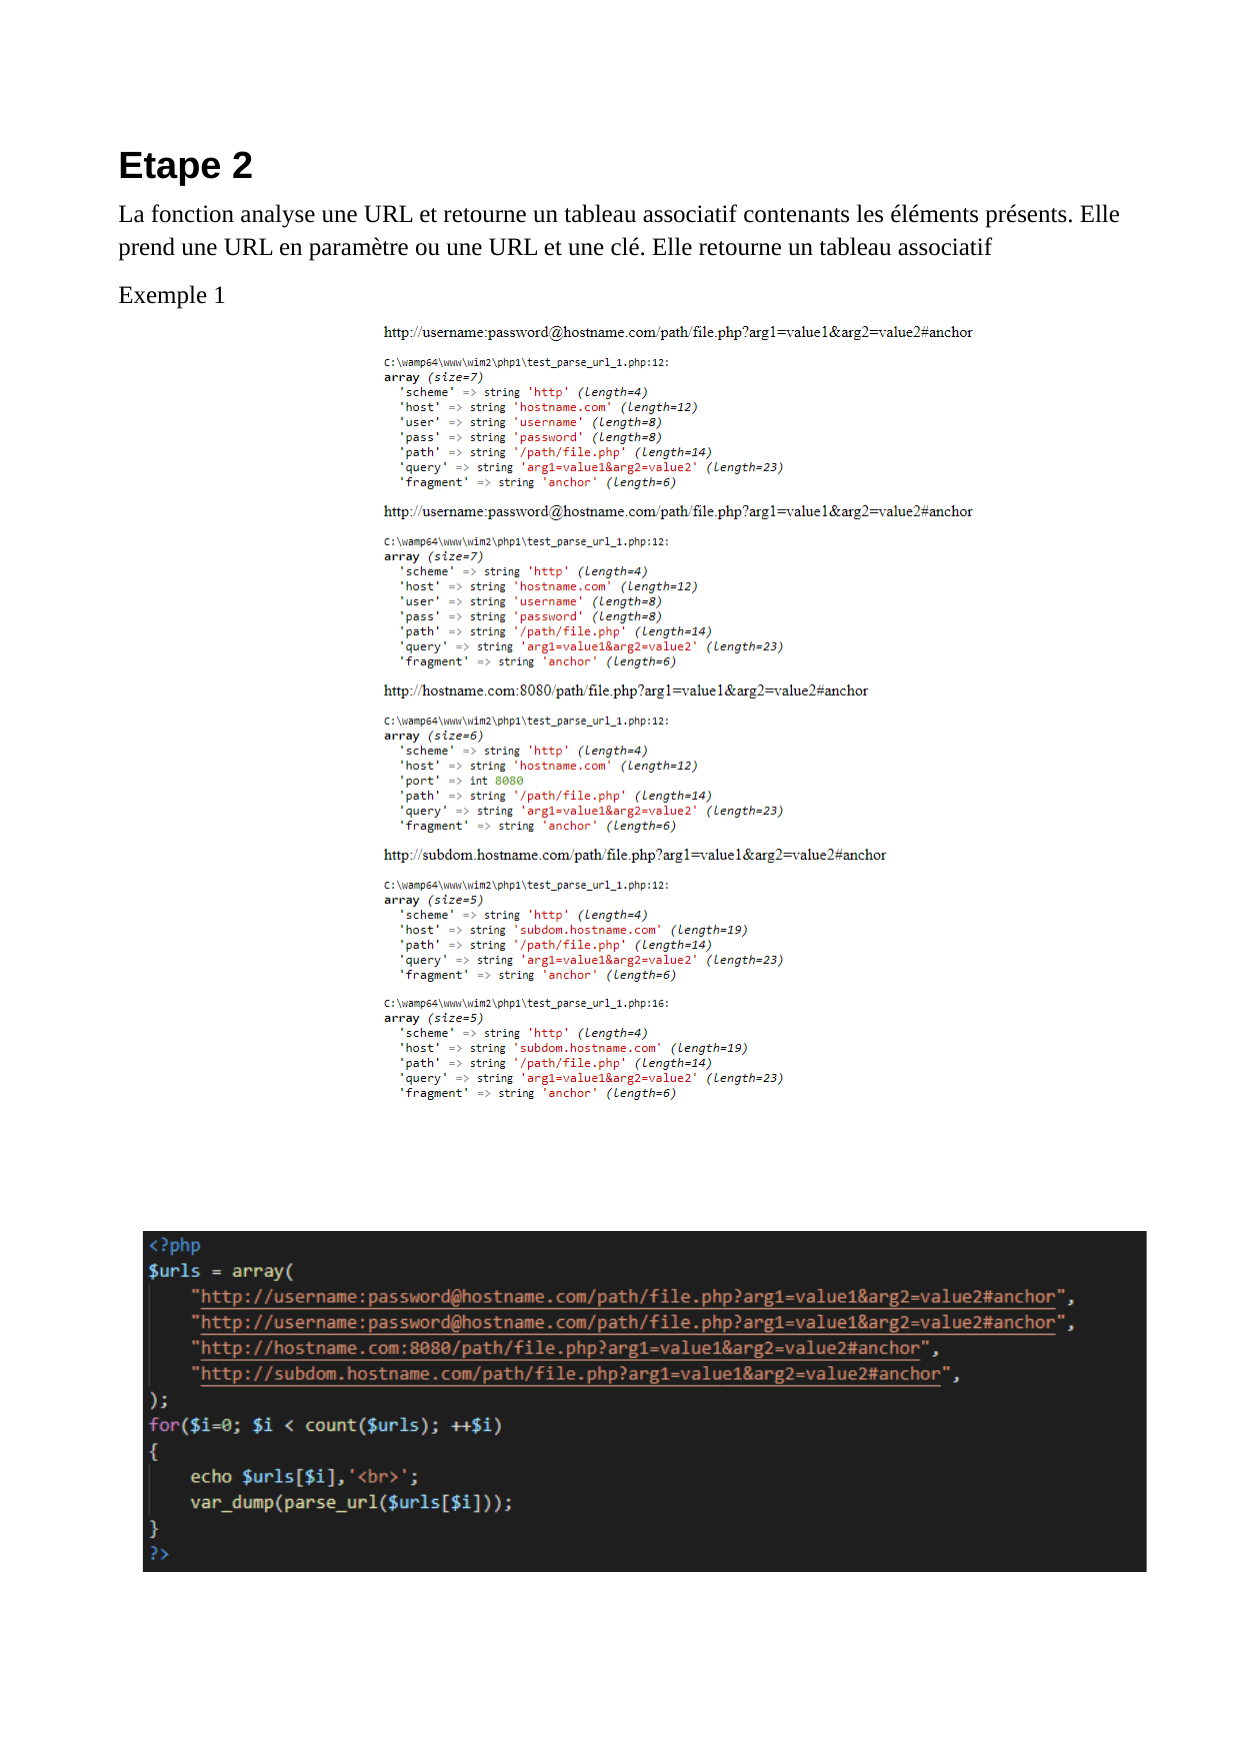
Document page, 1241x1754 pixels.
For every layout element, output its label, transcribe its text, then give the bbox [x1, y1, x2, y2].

text Exemple 1 [118, 280, 1122, 309]
subtitle Etape 2 [118, 143, 1122, 187]
text La fonction analyse une URL et retourne un tableau associatif contenants les éléments présents. Elle prend une URL en paramètre ou une URL et une clé. Elle retourne un tableau associatif [118, 199, 1122, 261]
picture [377, 321, 1020, 1106]
picture [142, 1231, 1147, 1572]
